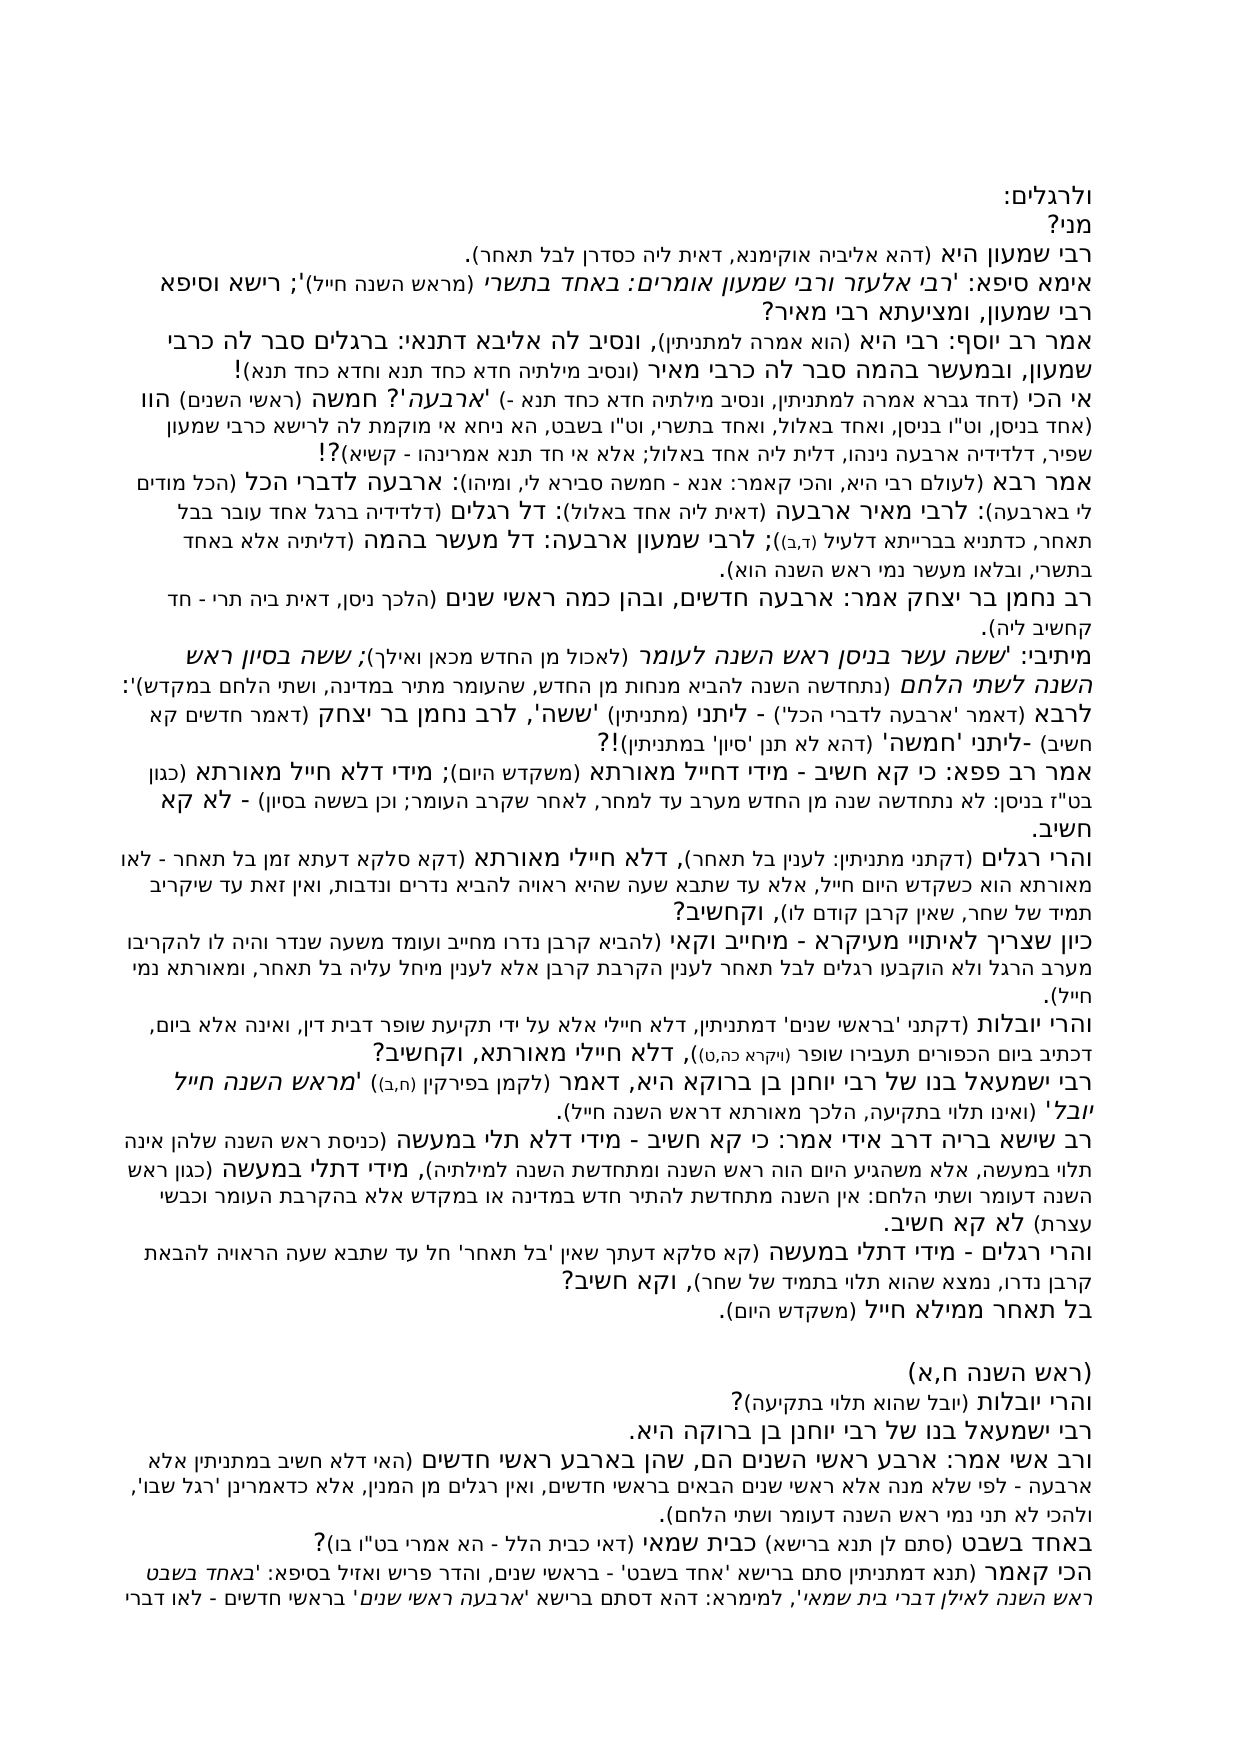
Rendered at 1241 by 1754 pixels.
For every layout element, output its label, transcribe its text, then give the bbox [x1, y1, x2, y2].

text רבי שמעון היא (דהא אליביה אוקימנא, דאית ליה כסדרן לבל תאחר). [118, 239, 1092, 268]
text מיתיבי: 'ששה עשר בניסן ראש השנה לעומר (לאכול מן החדש מכאן ואילך); ששה בסיון ראש השנה לשתי הלחם (נתחדשה השנה להביא מנחות מן החדש, שהעומר מתיר במדינה, ושתי הלחם במקדש)': לרבא (דאמר 'ארבעה לדברי הכל') - ליתני (מתניתין) 'ששה', לרב נחמן בר יצחק (דאמר חדשים קא חשיב) -ליתני 'חמשה' (דהא לא תנן 'סיון' במתניתין)!? [118, 641, 1092, 757]
text רב שישא בריה דרב אידי אמר: כי קא חשיב - מידי דלא תלי במעשה (כניסת ראש השנה שלהן אינה תלוי במעשה, אלא משהגיע היום הוה ראש השנה ומתחדשת השנה למילתיה), מידי דתלי במעשה (כגון ראש השנה דעומר ושתי הלחם: אין השנה מתחדשת להתיר חדש במדינה או במקדש אלא בהקרבת העומר וכבשי עצרת) לא קא חשיב. [118, 1125, 1092, 1237]
text אמר רב פפא: כי קא חשיב - מידי דחייל מאורתא (משקדש היום); מידי דלא חייל מאורתא (כגון בט"ז בניסן: לא נתחדשה שנה מן החדש מערב עד למחר, לאחר שקרב העומר; וכן בששה בסיון) - לא קא חשיב. [118, 757, 1092, 844]
text אמר רבא (לעולם רבי היא, והכי קאמר: אנא - חמשה סבירא לי, ומיהו): ארבעה לדברי הכל (הכל מודים לי בארבעה): לרבי מאיר ארבעה (דאית ליה אחד באלול): דל רגלים (דלדידיה ברגל אחד עובר בבל תאחר, כדתניא בברייתא דלעיל (ד,ב)); לרבי שמעון ארבעה: דל מעשר בהמה (דליתיה אלא באחד בתשרי, ובלאו מעשר נמי ראש השנה הוא). [118, 467, 1092, 583]
text (ראש השנה ח,א) [118, 1358, 1092, 1387]
text אימא סיפא: 'רבי אלעזר ורבי שמעון אומרים: באחד בתשרי (מראש השנה חייל)'; רישא וסיפא רבי שמעון, ומציעתא רבי מאיר? [118, 268, 1092, 326]
text מני? [118, 211, 1092, 239]
text והרי יובלות (יובל שהוא תלוי בתקיעה)? [118, 1387, 1092, 1416]
text ולרגלים: [118, 182, 1092, 211]
text רב נחמן בר יצחק אמר: ארבעה חדשים, ובהן כמה ראשי שנים (הלכך ניסן, דאית ביה תרי - חד קחשיב ליה). [118, 583, 1092, 641]
text בל תאחר ממילא חייל (משקדש היום). [118, 1295, 1092, 1324]
text והרי רגלים (דקתני מתניתין: לענין בל תאחר), דלא חיילי מאורתא (דקא סלקא דעתא זמן בל תאחר - לאו מאורתא הוא כשקדש היום חייל, אלא עד שתבא שעה שהיא ראויה להביא נדרים ונדבות, ואין זאת עד שיקריב תמיד של שחר, שאין קרבן קודם לו), וקחשיב? [118, 844, 1092, 927]
text רבי ישמעאל בנו של רבי יוחנן בן ברוקא היא, דאמר (לקמן בפירקין (ח,ב)) 'מראש השנה חייל יובל' (ואינו תלוי בתקיעה, הלכך מאורתא דראש השנה חייל). [118, 1067, 1092, 1125]
text והרי רגלים - מידי דתלי במעשה (קא סלקא דעתך שאין 'בל תאחר' חל עד שתבא שעה הראויה להבאת קרבן נדרו, נמצא שהוא תלוי בתמיד של שחר), וקא חשיב? [118, 1237, 1092, 1295]
text אמר רב יוסף: רבי היא (הוא אמרה למתניתין), ונסיב לה אליבא דתנאי: ברגלים סבר לה כרבי שמעון, ובמעשר בהמה סבר לה כרבי מאיר (ונסיב מילתיה חדא כחד תנא וחדא כחד תנא)! [118, 326, 1092, 384]
text הכי קאמר (תנא דמתניתין סתם ברישא 'אחד בשבט' - בראשי שנים, והדר פריש ואזיל בסיפא: 'באחד בשבט ראש השנה לאילן דברי בית שמאי', למימרא: דהא דסתם ברישא 'ארבעה ראשי שנים' בראשי חדשים - לאו דברי [118, 1557, 1092, 1611]
text ורב אשי אמר: ארבע ראשי השנים הם, שהן בארבע ראשי חדשים (האי דלא חשיב במתניתין אלא ארבעה - לפי שלא מנה אלא ראשי שנים הבאים בראשי חדשים, ואין רגלים מן המנין, אלא כדאמרינן 'רגל שבו', ולהכי לא תני נמי ראש השנה דעומר ושתי הלחם). [118, 1445, 1092, 1528]
text אי הכי (דחד גברא אמרה למתניתין, ונסיב מילתיה חדא כחד תנא -) 'ארבעה'? חמשה (ראשי השנים) הוו (אחד בניסן, וט"ו בניסן, ואחד באלול, ואחד בתשרי, וט"ו בשבט, הא ניחא אי מוקמת לה לרישא כרבי שמעון שפיר, דלדידיה ארבעה נינהו, דלית ליה אחד באלול; אלא אי חד תנא אמרינהו - קשיא)?! [118, 384, 1092, 467]
text באחד בשבט (סתם לן תנא ברישא) כבית שמאי (דאי כבית הלל - הא אמרי בט"ו בו)? [118, 1528, 1092, 1557]
text רבי ישמעאל בנו של רבי יוחנן בן ברוקה היא. [118, 1416, 1092, 1445]
text והרי יובלות (דקתני 'בראשי שנים' דמתניתין, דלא חיילי אלא על ידי תקיעת שופר דבית דין, ואינה אלא ביום, דכתיב ביום הכפורים תעבירו שופר (ויקרא כה,ט)), דלא חיילי מאורתא, וקחשיב? [118, 1009, 1092, 1067]
text כיון שצריך לאיתויי מעיקרא - מיחייב וקאי (להביא קרבן נדרו מחייב ועומד משעה שנדר והיה לו להקריבו מערב הרגל ולא הוקבעו רגלים לבל תאחר לענין הקרבת קרבן אלא לענין מיחל עליה בל תאחר, ומאורתא נמי חייל). [118, 927, 1092, 1009]
